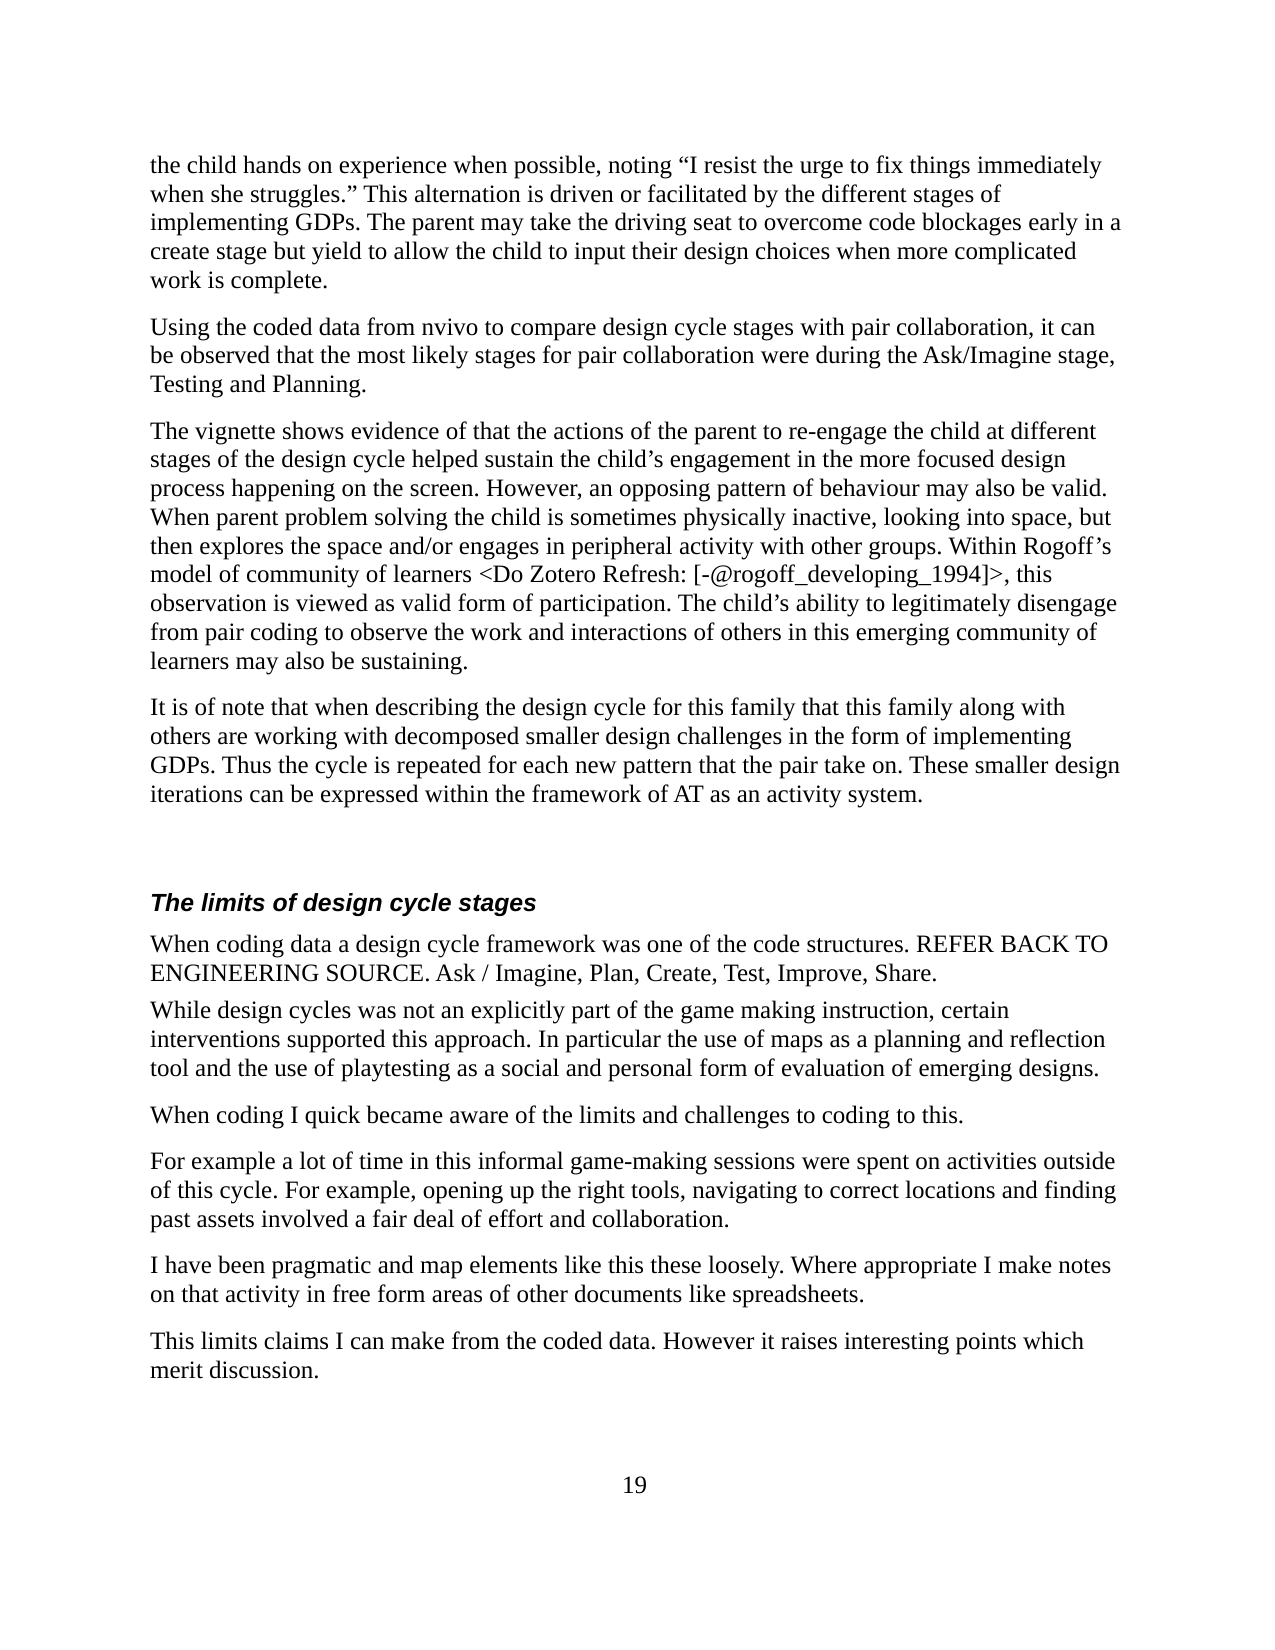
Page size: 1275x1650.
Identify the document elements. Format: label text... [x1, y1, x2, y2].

text Using the coded data from nvivo to compare design cycle stages with pair collaboration, it can be observed that the most likely stages for pair collaboration were during the Ask/Imagine stage, Testing and Planning. [150, 312, 1125, 398]
text When coding data a design cycle framework was one of the code structures. REFER BACK TO ENGINEERING SOURCE. Ask / Imagine, Plan, Create, Test, Improve, Share. [150, 929, 1125, 987]
text I have been pragmatic and map elements like this these loosely. Where appropriate I make notes on that activity in free form areas of other documents like spreadsheets. [150, 1251, 1125, 1308]
text When coding I quick became aware of the limits and challenges to coding to this. [150, 1100, 1125, 1128]
text This limits claims I can make from the coded data. However it raises interesting points which merit discussion. [150, 1326, 1125, 1383]
subtitle The limits of design cycle stages [150, 888, 1125, 917]
text It is of note that when describing the design cycle for this family that this family along with others are working with decomposed smaller design challenges in the form of implementing GDPs. Thus the cycle is repeated for each new pattern that the pair take on. These smaller design iterations can be expressed within the framework of AT as an activity system. [150, 692, 1125, 807]
text While design cycles was not an explicitly part of the game making instruction, certain interventions supported this approach. In particular the use of maps as a planning and reflection tool and the use of playtesting as a social and personal form of evaluation of emerging designs. [150, 996, 1125, 1082]
text the child hands on experience when possible, noting “I resist the urge to fix things immediately when she struggles.” This alternation is driven or facilitated by the different stages of implementing GDPs. The parent may take the driving seat to overcome code blockages early in a create stage but yield to allow the child to input their design choices when more complicated work is complete. [150, 150, 1125, 294]
text For example a lot of time in this informal game-making sessions were spent on activities outside of this cycle. For example, opening up the right tools, navigating to correct locations and finding past assets involved a fair deal of effort and collaboration. [150, 1146, 1125, 1233]
text The vignette shows evidence of that the actions of the parent to re-engage the child at different stages of the design cycle helped sustain the child’s engagement in the more focused design process happening on the screen. However, an opposing pattern of behaviour may also be valid. When parent problem solving the child is sometimes physically inactive, looking into space, but then explores the space and/or engages in peripheral activity with other groups. Within Rogoff’s model of community of learners <Do Zotero Refresh: [-@rogoff_developing_1994]>, this observation is viewed as valid form of participation. The child’s ability to legitimately disengage from pair coding to observe the work and interactions of others in this emerging community of learners may also be sustaining. [150, 416, 1125, 674]
